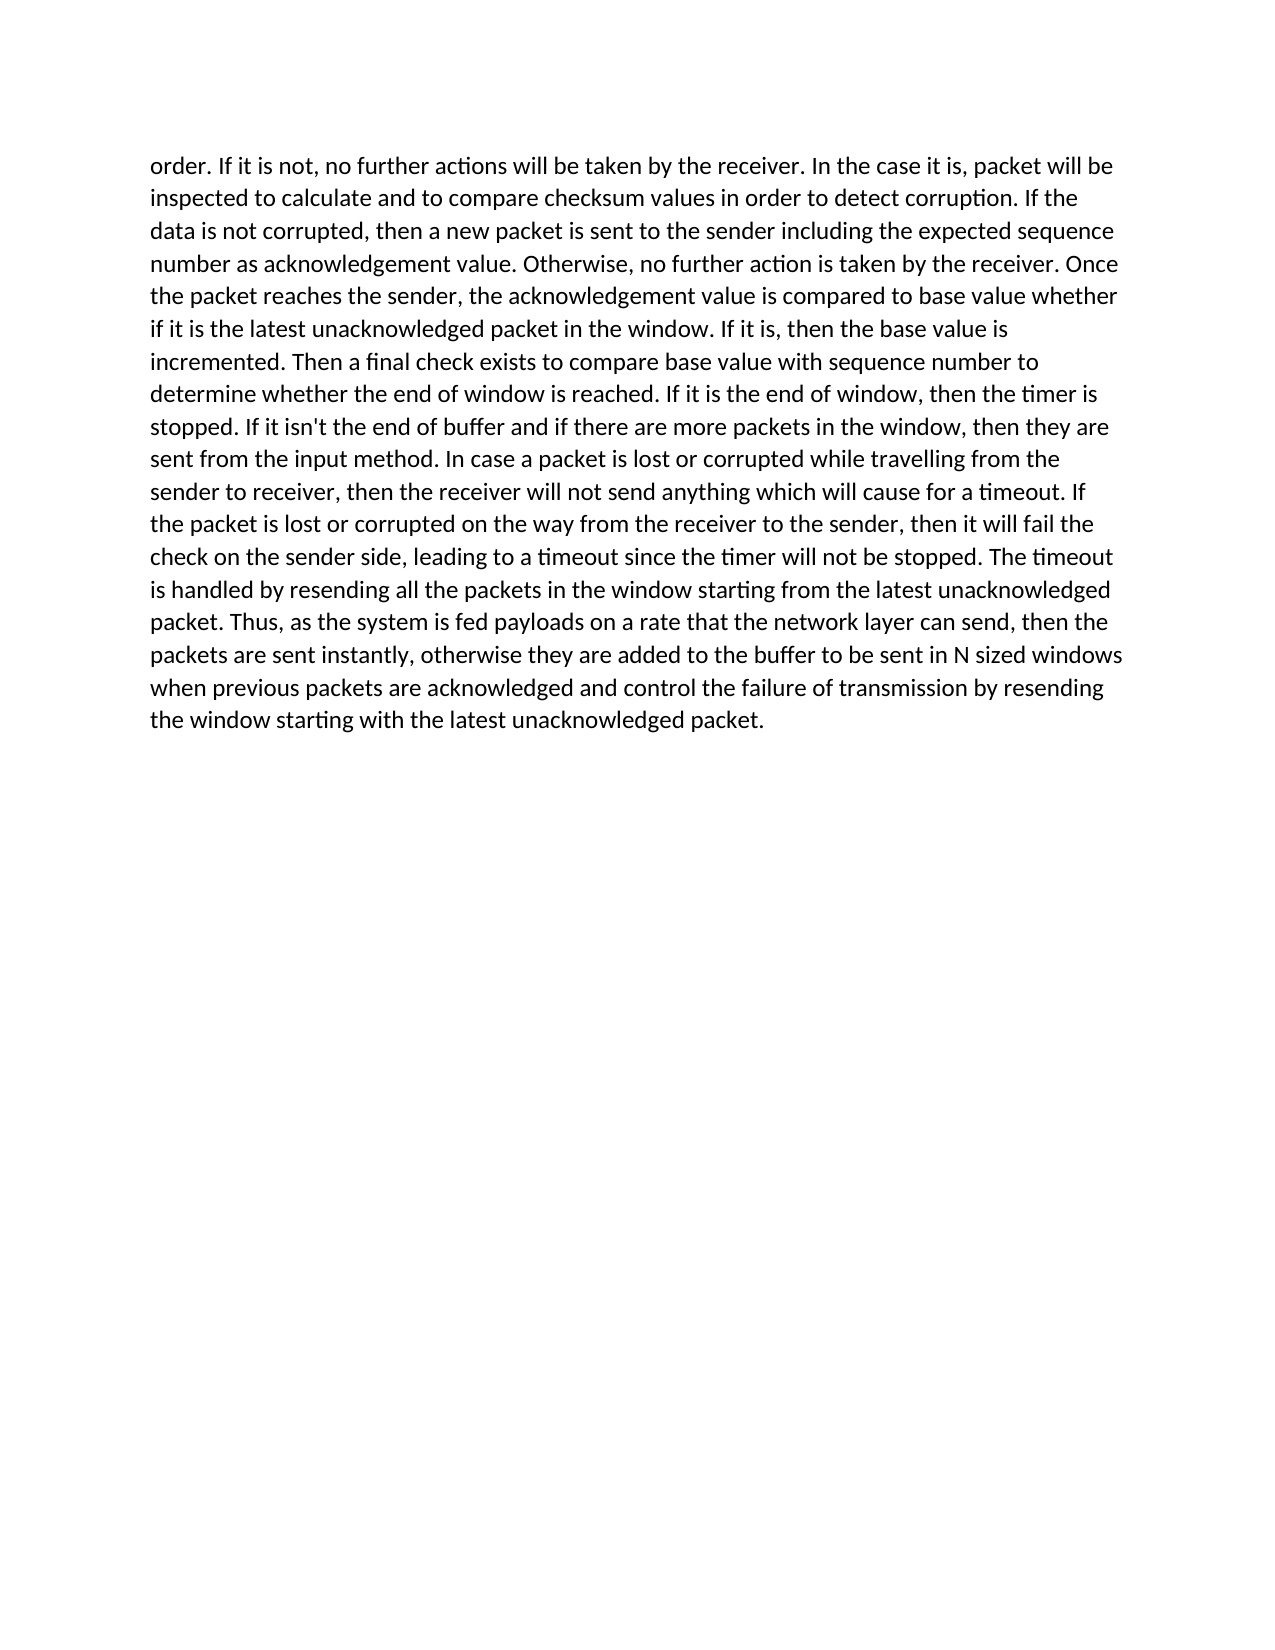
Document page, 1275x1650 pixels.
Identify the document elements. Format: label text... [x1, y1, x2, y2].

text order. If it is not, no further actions will be taken by the receiver. In the case it is, packet will be inspected to calculate and to compare checksum values in order to detect corruption. If the data is not corrupted, then a new packet is sent to the sender including the expected sequence number as acknowledgement value. Otherwise, no further action is taken by the receiver. Once the packet reaches the sender, the acknowledgement value is compared to base value whether if it is the latest unacknowledged packet in the window. If it is, then the base value is incremented. Then a final check exists to compare base value with sequence number to determine whether the end of window is reached. If it is the end of window, then the timer is stopped. If it isn't the end of buffer and if there are more packets in the window, then they are sent from the input method. In case a packet is lost or corrupted while travelling from the sender to receiver, then the receiver will not send anything which will cause for a timeout. If the packet is lost or corrupted on the way from the receiver to the sender, then it will fail the check on the sender side, leading to a timeout since the timer will not be stopped. The timeout is handled by resending all the packets in the window starting from the latest unacknowledged packet. Thus, as the system is fed payloads on a rate that the network layer can send, then the packets are sent instantly, otherwise they are added to the buffer to be sent in N sized windows when previous packets are acknowledged and control the failure of transmission by resending the window starting with the latest unacknowledged packet. [150, 150, 1125, 735]
